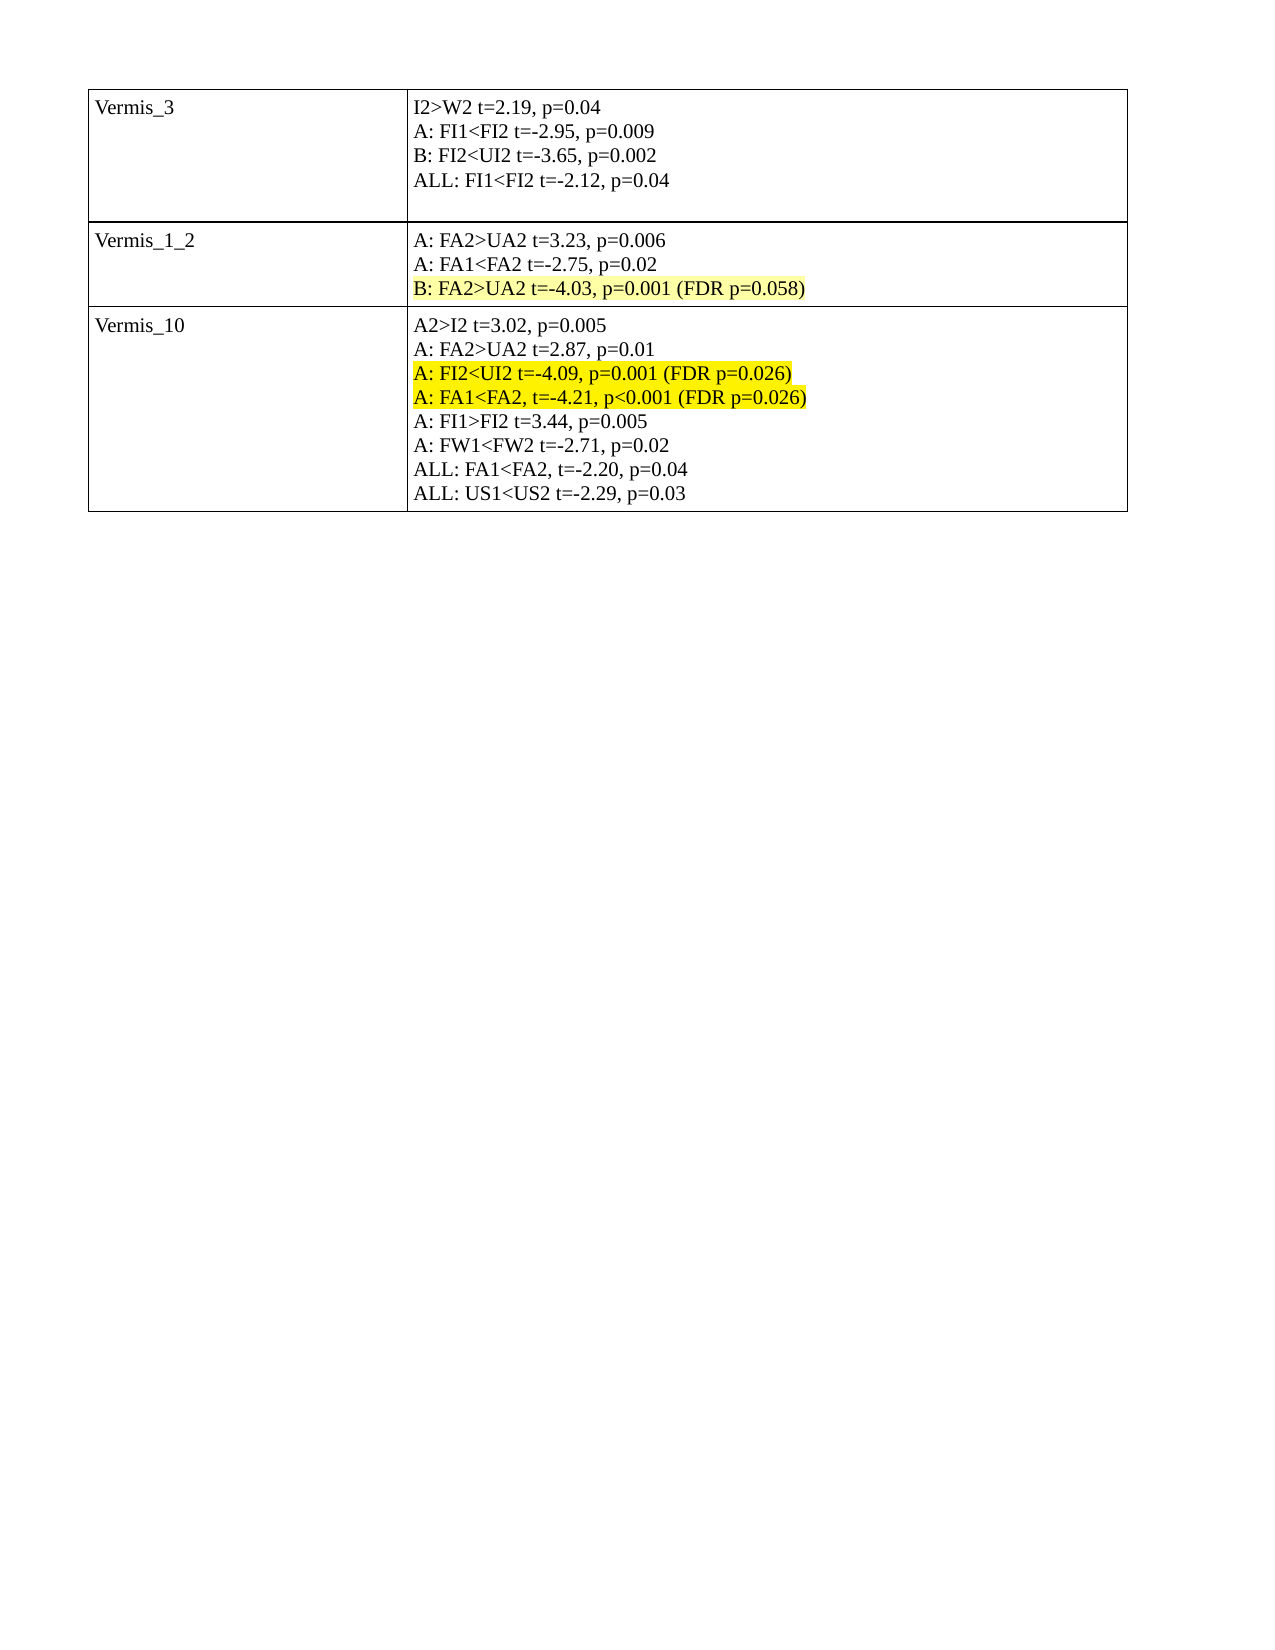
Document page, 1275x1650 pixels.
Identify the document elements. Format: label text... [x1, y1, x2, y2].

table_cell A: FA2>UA2 t=3.23, p=0.006 A: FA1<FA2 t=-2.75, p=0.02 B: FA2>UA2 t=-4.03, p=0.001 (FDR p=0.058) [408, 223, 1127, 306]
table_cell Vermis_10 [89, 307, 407, 511]
table_cell A2>I2 t=3.02, p=0.005 A: FA2>UA2 t=2.87, p=0.01 A: FI2<UI2 t=-4.09, p=0.001 (FDR p=0.026) A: FA1<FA2, t=-4.21, p<0.001 (FDR p=0.026) A: FI1>FI2 t=3.44, p=0.005 A: FW1<FW2 t=-2.71, p=0.02 ALL: FA1<FA2, t=-2.20, p=0.04 ALL: US1<US2 t=-2.29, p=0.03 [408, 307, 1127, 511]
table_cell Vermis_3 [89, 90, 407, 221]
table_cell Vermis_1_2 [89, 223, 407, 306]
table_cell I2>W2 t=2.19, p=0.04 A: FI1<FI2 t=-2.95, p=0.009 B: FI2<UI2 t=-3.65, p=0.002 ALL: FI1<FI2 t=-2.12, p=0.04 [408, 90, 1127, 221]
